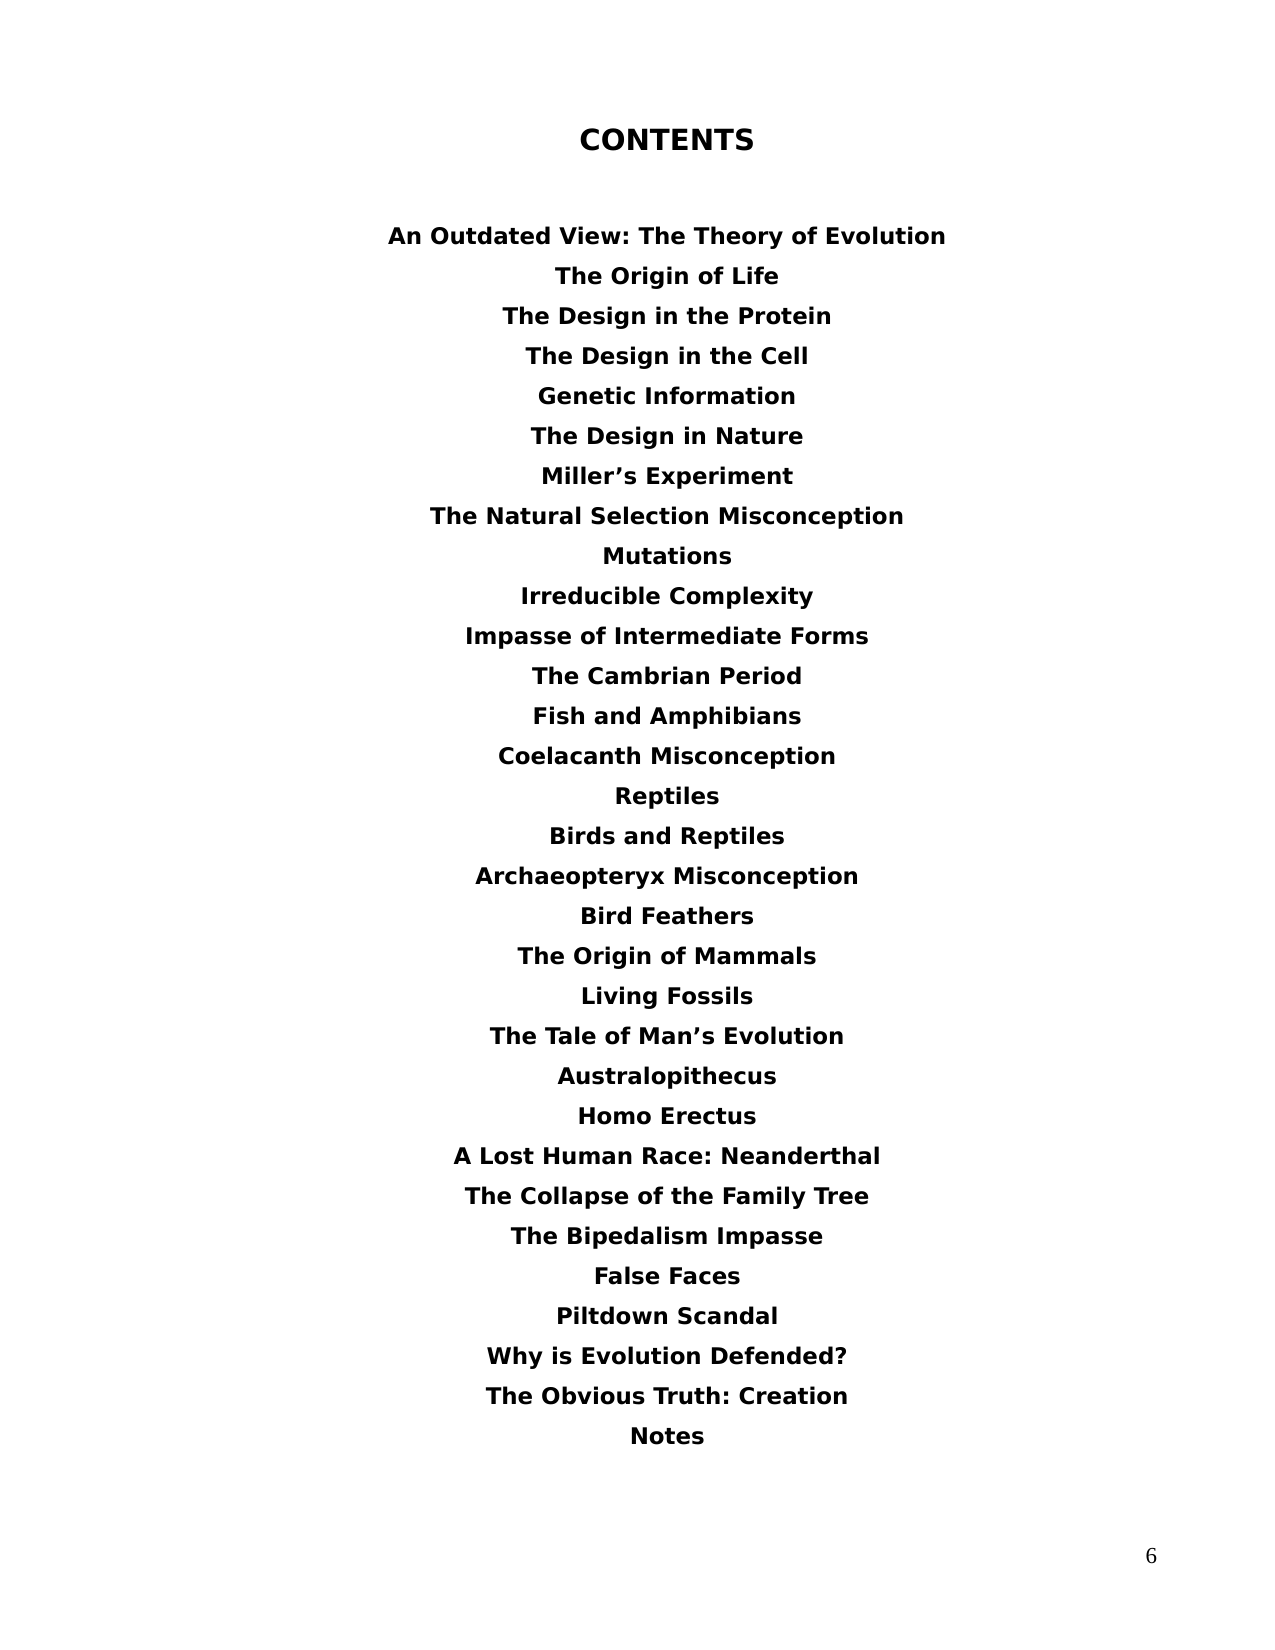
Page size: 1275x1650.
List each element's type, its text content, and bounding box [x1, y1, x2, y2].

text Archaeopteryx Misconception [177, 863, 1157, 890]
text Birds and Reptiles [177, 823, 1157, 850]
text The Natural Selection Misconception [177, 503, 1157, 530]
text The Obvious Truth: Creation [177, 1383, 1157, 1410]
text Why is Evolution Defended? [177, 1343, 1157, 1370]
text CONTENTS [177, 123, 1157, 157]
text A Lost Human Race: Neanderthal [177, 1143, 1157, 1170]
text The Tale of Man’s Evolution [177, 1023, 1157, 1050]
text An Outdated View: The Theory of Evolution [177, 223, 1157, 250]
text Mutations [177, 543, 1157, 570]
text Homo Erectus [177, 1103, 1157, 1130]
text Piltdown Scandal [177, 1303, 1157, 1330]
text False Faces [177, 1263, 1157, 1290]
text The Origin of Life [177, 263, 1157, 290]
text Notes [177, 1423, 1157, 1450]
text Bird Feathers [177, 903, 1157, 930]
text Fish and Amphibians [177, 703, 1157, 730]
text The Design in the Cell [177, 343, 1157, 370]
text Irreducible Complexity [177, 583, 1157, 610]
text Reptiles [177, 783, 1157, 810]
text Coelacanth Misconception [177, 743, 1157, 770]
text The Cambrian Period [177, 663, 1157, 690]
text The Collapse of the Family Tree [177, 1183, 1157, 1210]
text The Bipedalism Impasse [177, 1223, 1157, 1250]
text Impasse of Intermediate Forms [177, 623, 1157, 650]
text The Design in the Protein [177, 303, 1157, 330]
text Genetic Information [177, 383, 1157, 410]
text The Origin of Mammals [177, 943, 1157, 970]
text The Design in Nature [177, 423, 1157, 450]
text Miller’s Experiment [177, 463, 1157, 490]
text Living Fossils [177, 983, 1157, 1010]
text Australopithecus [177, 1063, 1157, 1090]
